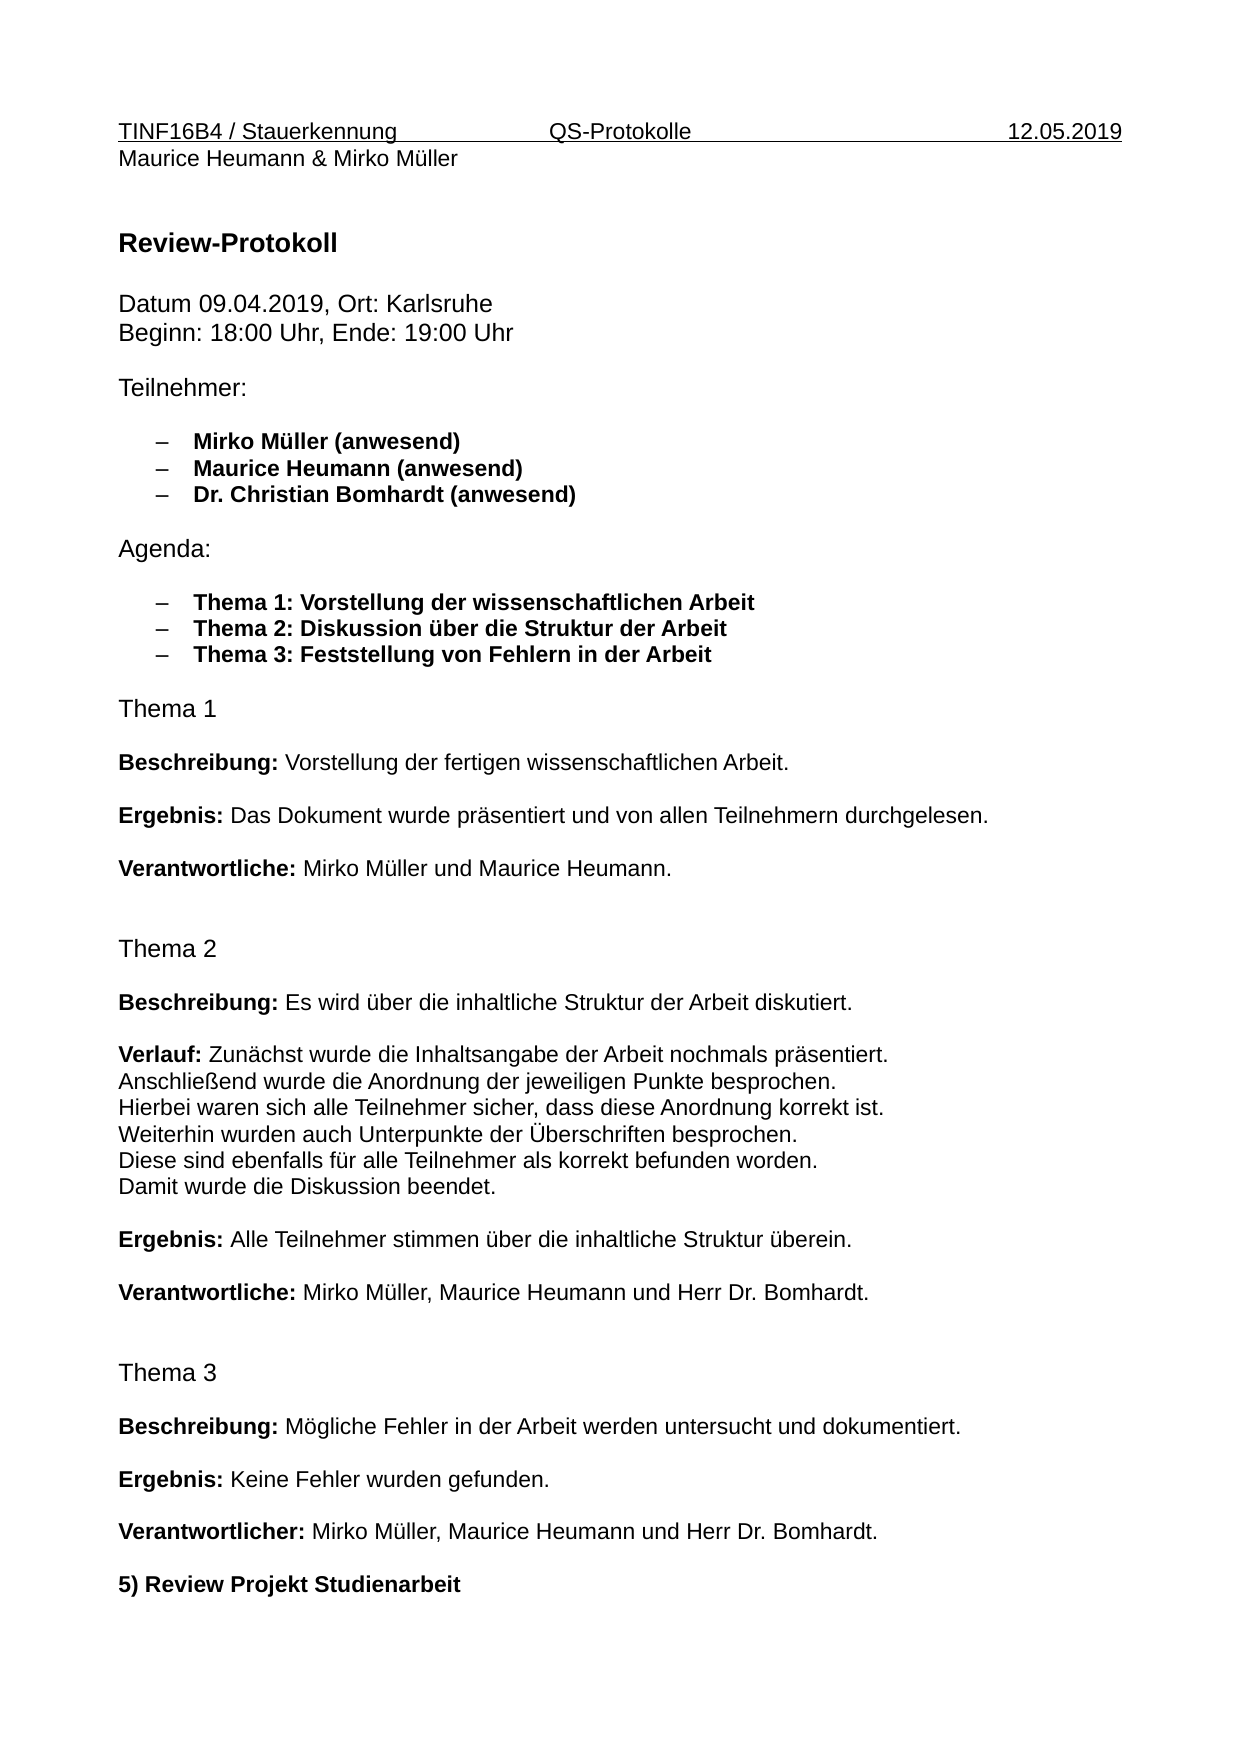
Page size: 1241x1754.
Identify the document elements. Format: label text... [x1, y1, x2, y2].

list Maurice Heumann (anwesend) [156, 454, 1122, 481]
text Anschließend wurde die Anordnung der jeweiligen Punkte besprochen. [118, 1068, 1122, 1094]
text Verantwortliche: Mirko Müller, Maurice Heumann und Herr Dr. Bomhardt. [118, 1279, 1122, 1305]
text Ergebnis: Alle Teilnehmer stimmen über die inhaltliche Struktur überein. [118, 1226, 1122, 1252]
list Thema 1: Vorstellung der wissenschaftlichen Arbeit [156, 589, 1122, 615]
text Beschreibung: Vorstellung der fertigen wissenschaftlichen Arbeit. [118, 749, 1122, 776]
text Teilnehmer: [118, 373, 1122, 402]
text Diese sind ebenfalls für alle Teilnehmer als korrekt befunden worden. [118, 1147, 1122, 1173]
text Verantwortlicher: Mirko Müller, Maurice Heumann und Herr Dr. Bomhardt. [118, 1518, 1122, 1544]
list Thema 2: Diskussion über die Struktur der Arbeit [156, 615, 1122, 641]
text Ergebnis: Das Dokument wurde präsentiert und von allen Teilnehmern durchgelesen. [118, 802, 1122, 828]
text Hierbei waren sich alle Teilnehmer sicher, dass diese Anordnung korrekt ist. [118, 1094, 1122, 1121]
text Thema 3 [118, 1358, 1122, 1386]
text Agenda: [118, 533, 1122, 562]
list Dr. Christian Bomhardt (anwesend) [156, 481, 1122, 507]
list Thema 3: Feststellung von Fehlern in der Arbeit [156, 641, 1122, 668]
text 5) Review Projekt Studienarbeit [118, 1571, 1122, 1597]
text Beschreibung: Mögliche Fehler in der Arbeit werden untersucht und dokumentiert. [118, 1413, 1122, 1439]
text Thema 2 [118, 934, 1122, 962]
text Review-Protokoll [118, 227, 1122, 258]
text Datum 09.04.2019, Ort: Karlsruhe [118, 289, 1122, 318]
text Verantwortliche: Mirko Müller und Maurice Heumann. [118, 854, 1122, 881]
text Ergebnis: Keine Fehler wurden gefunden. [118, 1466, 1122, 1492]
text Weiterhin wurden auch Unterpunkte der Überschriften besprochen. [118, 1121, 1122, 1147]
text Beschreibung: Es wird über die inhaltliche Struktur der Arbeit diskutiert. [118, 989, 1122, 1015]
text Beginn: 18:00 Uhr, Ende: 19:00 Uhr [118, 318, 1122, 347]
text Damit wurde die Diskussion beendet. [118, 1173, 1122, 1199]
text Thema 1 [118, 694, 1122, 723]
text Verlauf: Zunächst wurde die Inhaltsangabe der Arbeit nochmals präsentiert. [118, 1041, 1122, 1068]
list Mirko Müller (anwesend) [156, 428, 1122, 454]
